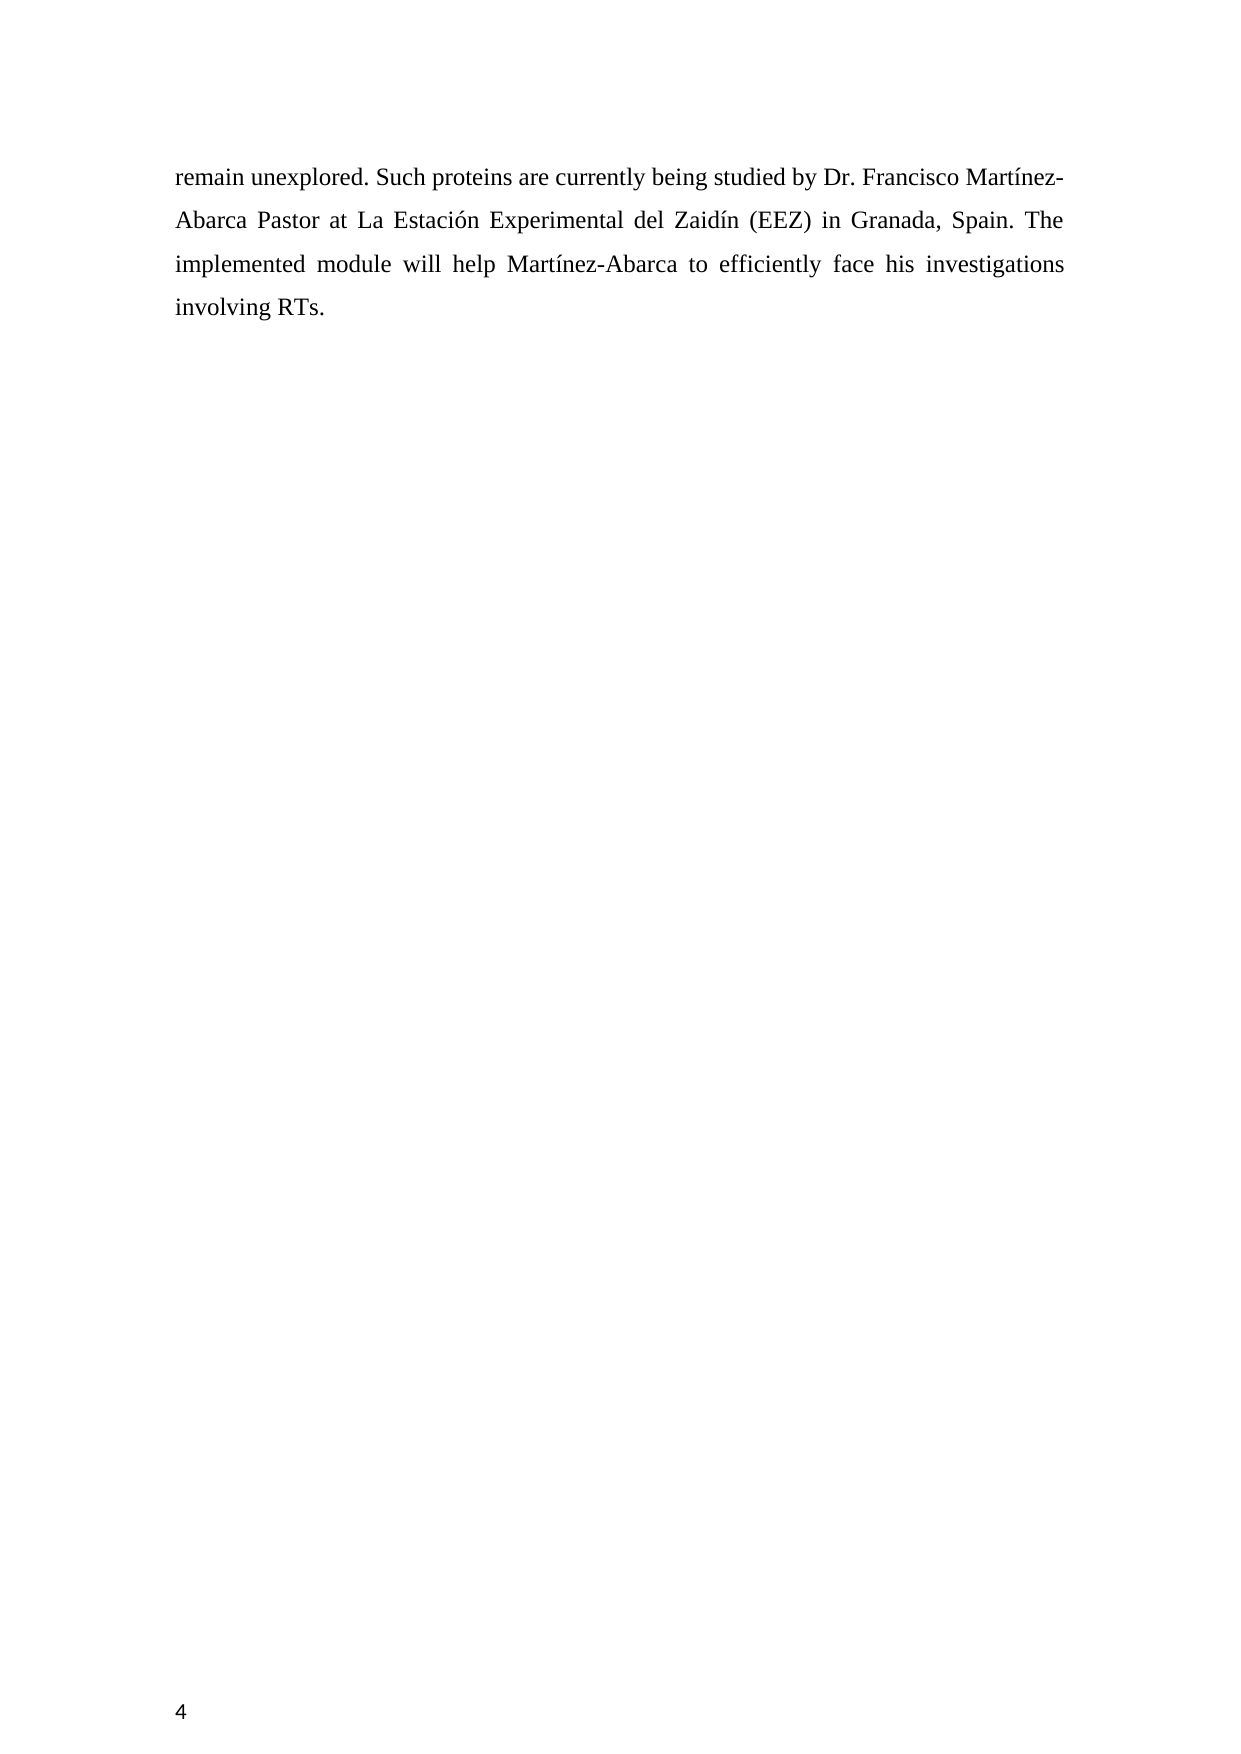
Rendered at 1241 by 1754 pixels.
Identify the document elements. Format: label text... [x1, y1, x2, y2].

text remain unexplored. Such proteins are currently being studied by Dr. Francisco Martínez-Abarca Pastor at La Estación Experimental del Zaidín (EEZ) in Granada, Spain. The implemented module will help Martínez-Abarca to efficiently face his investigations involving RTs. [175, 162, 1065, 321]
